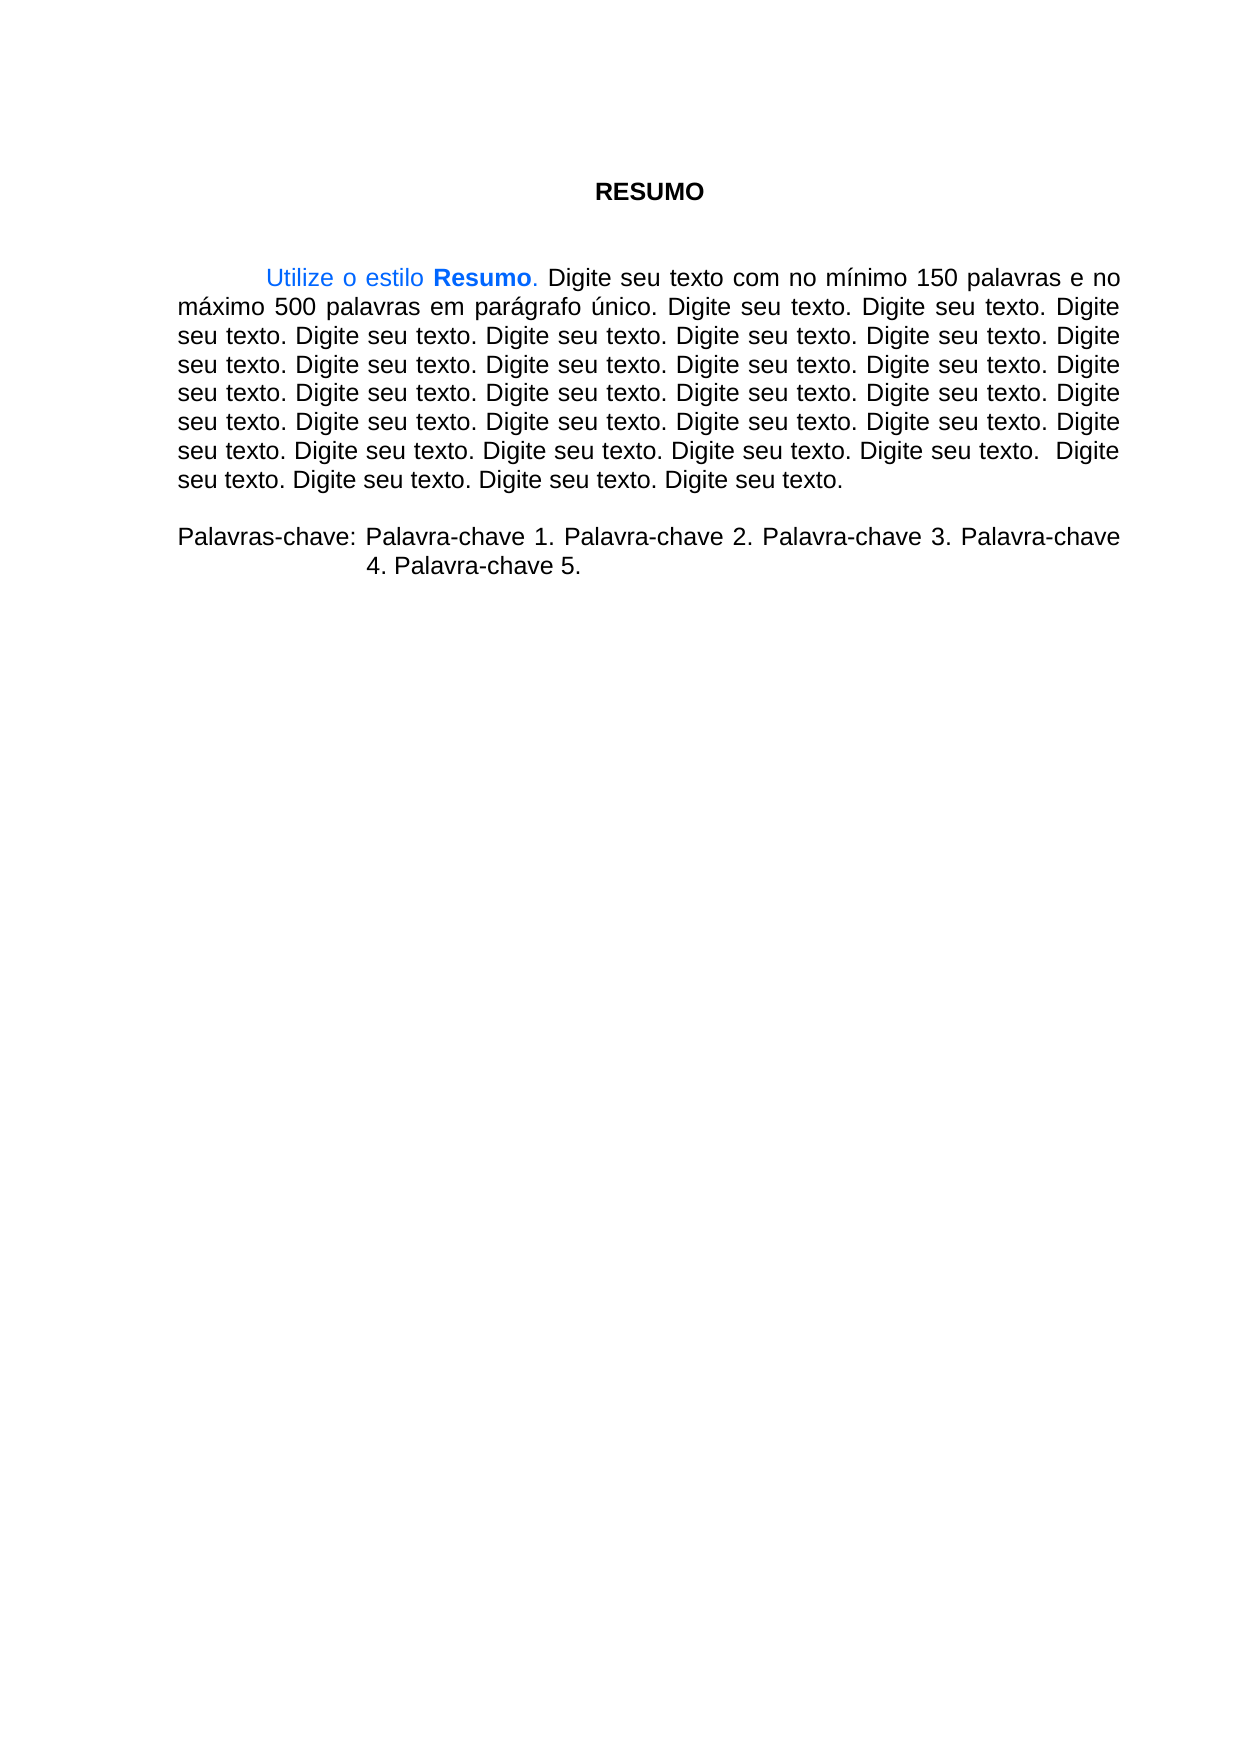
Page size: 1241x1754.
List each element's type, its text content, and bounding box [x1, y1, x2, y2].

text Palavras-chave: Palavra-chave 1. Palavra-chave 2. Palavra-chave 3. Palavra-chave 4. Palavra-chave 5. [177, 522, 1122, 580]
text Utilize o estilo Resumo. Digite seu texto com no mínimo 150 palavras e no máximo 500 palavras em parágrafo único. Digite seu texto. Digite seu texto. Digite seu texto. Digite seu texto. Digite seu texto. Digite seu texto. Digite seu texto. Digite seu texto. Digite seu texto. Digite seu texto. Digite seu texto. Digite seu texto. Digite seu texto. Digite seu texto. Digite seu texto. Digite seu texto. Digite seu texto. Digite seu texto. Digite seu texto. Digite seu texto. Digite seu texto. Digite seu texto. Digite seu texto. Digite seu texto. Digite seu texto. Digite seu texto. Digite seu texto. Digite seu texto. Digite seu texto. Digite seu texto. Digite seu texto. [177, 263, 1122, 493]
text RESUMO [177, 177, 1122, 206]
